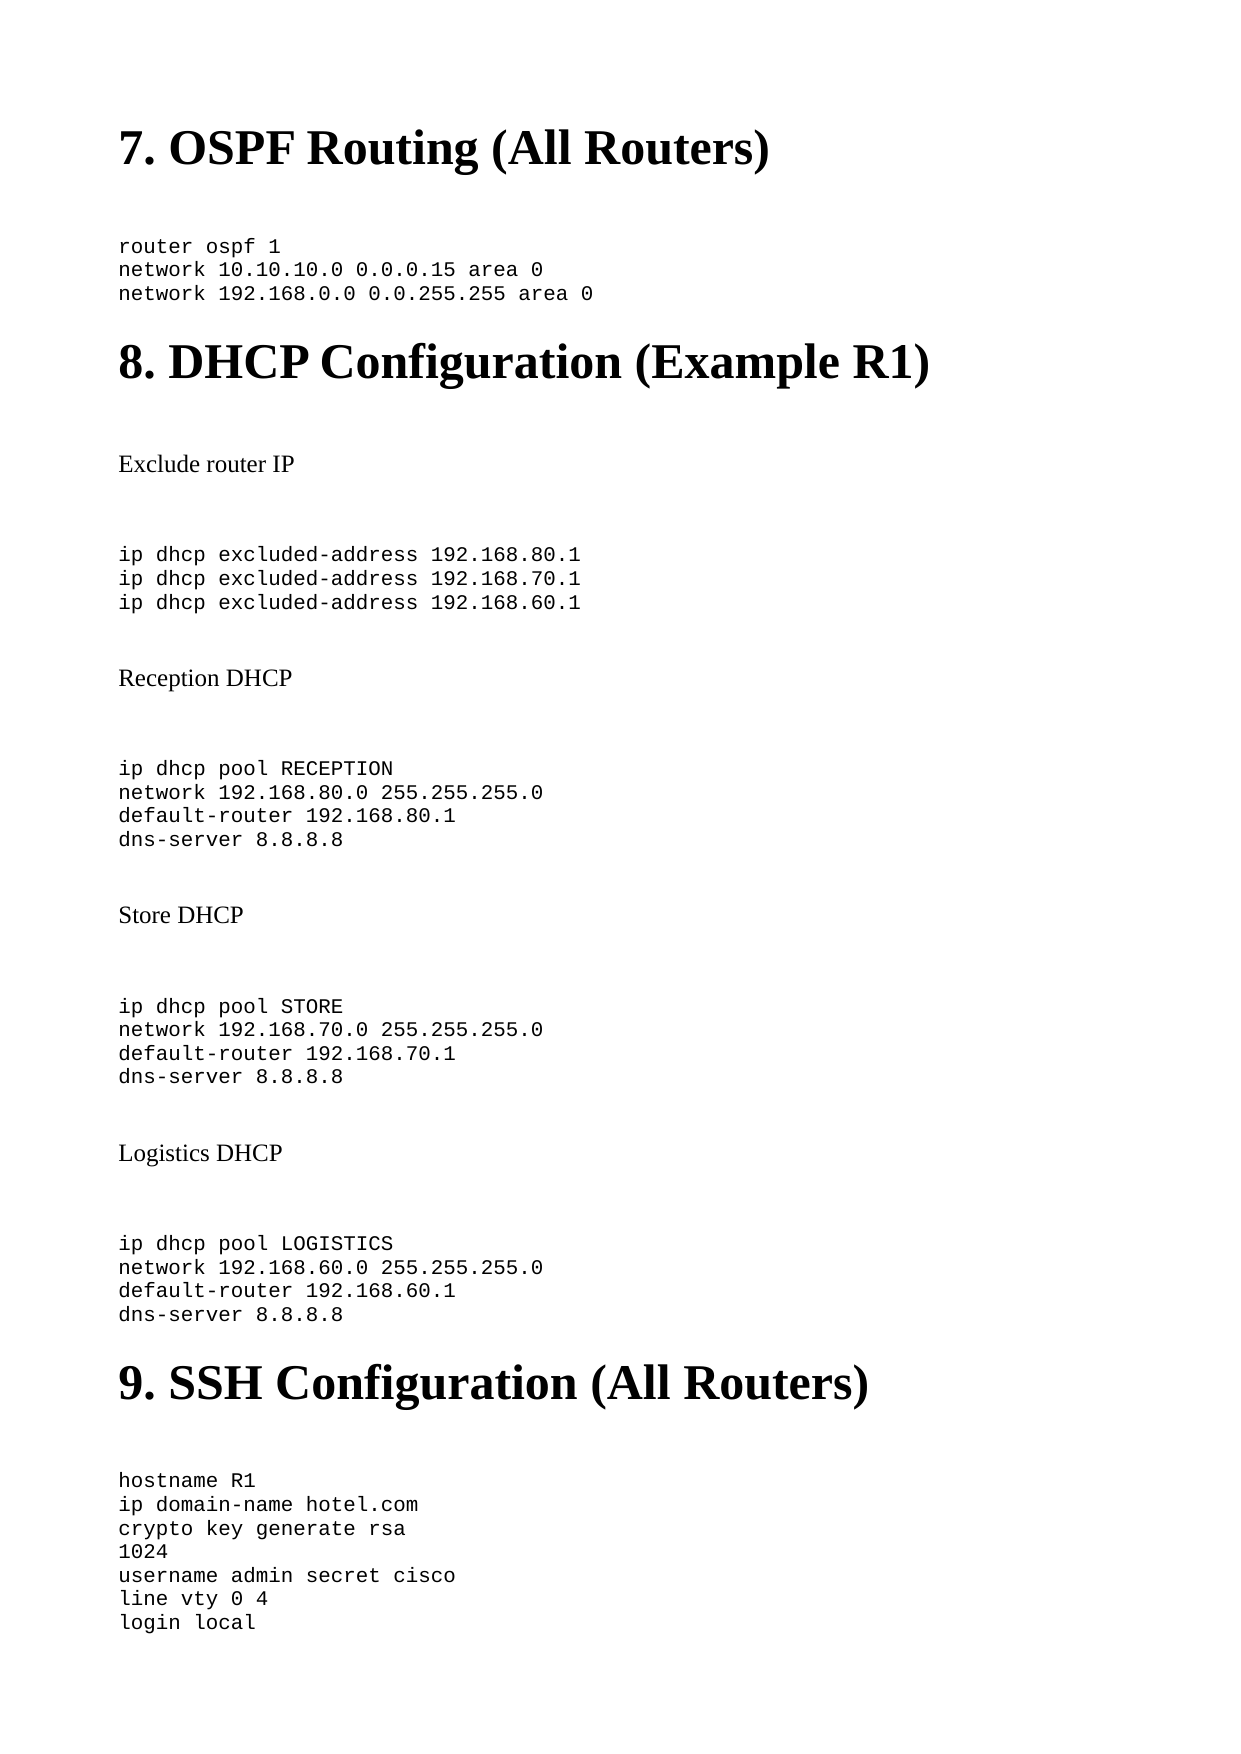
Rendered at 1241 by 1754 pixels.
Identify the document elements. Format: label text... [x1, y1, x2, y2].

text dns-server 8.8.8.8 [118, 1067, 1122, 1090]
text dns-server 8.8.8.8 [118, 1304, 1122, 1328]
text network 192.168.80.0 255.255.255.0 [118, 782, 1122, 806]
text network 10.10.10.0 0.0.0.15 area 0 [118, 259, 1122, 283]
subtitle 8. DHCP Configuration (Example R1) [118, 332, 1122, 389]
text hostname R1 [118, 1470, 1122, 1494]
text ip dhcp pool STORE [118, 996, 1122, 1019]
text default-router 192.168.70.1 [118, 1043, 1122, 1067]
text network 192.168.60.0 255.255.255.0 [118, 1257, 1122, 1280]
text dns-server 8.8.8.8 [118, 829, 1122, 853]
text default-router 192.168.60.1 [118, 1280, 1122, 1304]
text default-router 192.168.80.1 [118, 806, 1122, 829]
text Reception DHCP [118, 663, 1122, 692]
text ip dhcp excluded-address 192.168.70.1 [118, 568, 1122, 592]
text ip dhcp excluded-address 192.168.80.1 [118, 544, 1122, 568]
text 1024 [118, 1541, 1122, 1565]
text username admin secret cisco [118, 1565, 1122, 1588]
text network 192.168.0.0 0.0.255.255 area 0 [118, 283, 1122, 307]
text network 192.168.70.0 255.255.255.0 [118, 1019, 1122, 1043]
text Logistics DHCP [118, 1138, 1122, 1167]
subtitle 9. SSH Configuration (All Routers) [118, 1353, 1122, 1410]
text ip dhcp pool RECEPTION [118, 758, 1122, 782]
subtitle 7. OSPF Routing (All Routers) [118, 118, 1122, 176]
text ip dhcp pool LOGISTICS [118, 1233, 1122, 1257]
text router ospf 1 [118, 236, 1122, 259]
text Store DHCP [118, 900, 1122, 929]
text ip domain-name hotel.com [118, 1494, 1122, 1517]
text Exclude router IP [118, 449, 1122, 478]
text ip dhcp excluded-address 192.168.60.1 [118, 592, 1122, 615]
text crypto key generate rsa [118, 1517, 1122, 1541]
text line vty 0 4 [118, 1588, 1122, 1612]
text login local [118, 1612, 1122, 1636]
